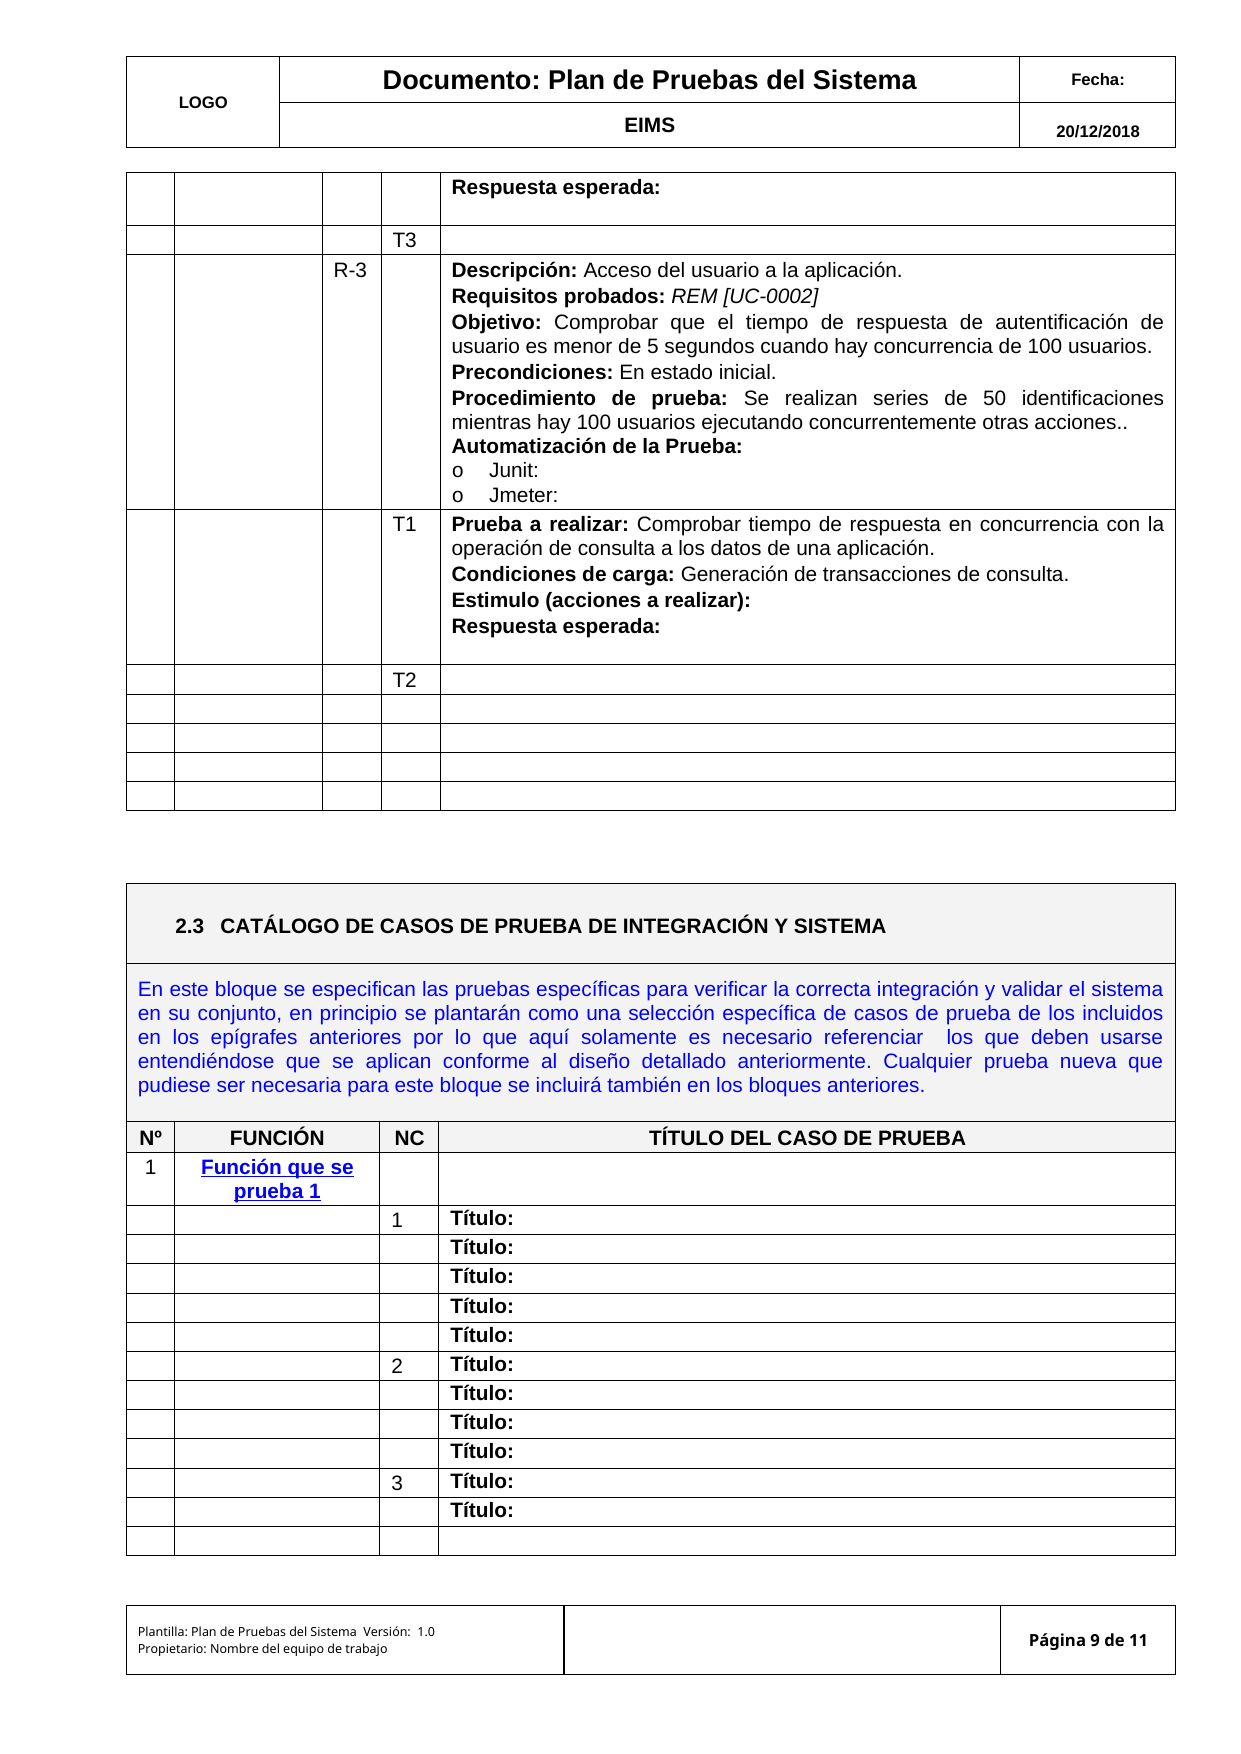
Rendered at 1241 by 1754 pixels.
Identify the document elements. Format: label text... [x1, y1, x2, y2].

table_cell T1 [382, 510, 440, 664]
table_cell [382, 782, 440, 810]
table_cell [175, 510, 322, 664]
table_cell [127, 695, 174, 723]
table_cell [127, 1469, 174, 1497]
table_cell [323, 226, 381, 254]
table_cell NC [380, 1122, 438, 1152]
table_cell Nº [127, 1122, 174, 1152]
table_cell [323, 695, 381, 723]
table_cell Título: [439, 1469, 1175, 1497]
table_cell [175, 1235, 379, 1263]
table_cell [323, 753, 381, 781]
table_cell [380, 1410, 438, 1438]
table_cell Título: [439, 1352, 1175, 1380]
table_cell [127, 255, 174, 509]
table_cell 1 [380, 1206, 438, 1234]
table_cell 2 [380, 1352, 438, 1380]
table_cell [127, 753, 174, 781]
table_cell [441, 753, 1175, 781]
table_cell [127, 173, 174, 225]
table_cell [175, 753, 322, 781]
table_cell [127, 510, 174, 664]
table_cell Respuesta esperada: [441, 173, 1175, 225]
table_cell [175, 1352, 379, 1380]
table_cell [380, 1323, 438, 1351]
table_cell [127, 1206, 174, 1234]
table_cell [382, 695, 440, 723]
table_cell [382, 255, 440, 509]
table_cell [175, 782, 322, 810]
table_cell [382, 753, 440, 781]
table_cell [175, 1206, 379, 1234]
table_cell [380, 1153, 438, 1205]
table_cell [127, 665, 174, 693]
table_cell [127, 1323, 174, 1351]
table_cell Título: [439, 1381, 1175, 1409]
table_cell Título: [439, 1439, 1175, 1467]
table_cell [380, 1439, 438, 1467]
table_cell Título: [439, 1294, 1175, 1322]
table_cell [380, 1498, 438, 1526]
table_cell [127, 226, 174, 254]
table_cell [175, 1410, 379, 1438]
table_cell Descripción: Acceso del usuario a la aplicación. Requisitos probados: REM [UC-0002] Objetivo: Comprobar que el tiempo de respuesta de autentificación de usuario es menor de 5 segundos cuando hay concurrencia de 100 usuarios. Precondiciones: En estado inicial. Procedimiento de prueba: Se realizan series de 50 identificaciones mientras hay 100 usuarios ejecutando concurrentemente otras acciones.. Automatización de la Prueba: Junit: Jmeter: [441, 255, 1175, 509]
table_cell [127, 1410, 174, 1438]
table_cell Título: [439, 1323, 1175, 1351]
table_cell [127, 1439, 174, 1467]
table_cell [323, 782, 381, 810]
table_cell [127, 1381, 174, 1409]
table_cell Prueba a realizar: Comprobar tiempo de respuesta en concurrencia con la operación de consulta a los datos de una aplicación. Condiciones de carga: Generación de transacciones de consulta. Estimulo (acciones a realizar): Respuesta esperada: [441, 510, 1175, 664]
table_cell [175, 173, 322, 225]
table_cell [323, 724, 381, 752]
table_cell Título: [439, 1235, 1175, 1263]
table_cell [127, 782, 174, 810]
table_cell [127, 1264, 174, 1292]
table_cell [175, 695, 322, 723]
table_cell [175, 1294, 379, 1322]
table_cell [441, 226, 1175, 254]
table_cell [441, 724, 1175, 752]
table_cell FUNCIÓN [175, 1122, 379, 1152]
table_cell [175, 226, 322, 254]
table_cell [441, 695, 1175, 723]
table_cell [175, 1469, 379, 1497]
table_cell [380, 1381, 438, 1409]
table_cell [175, 665, 322, 693]
table_cell [323, 510, 381, 664]
table_cell [382, 724, 440, 752]
table_cell [380, 1527, 438, 1555]
table_cell R-3 [323, 255, 381, 509]
table_cell Título: [439, 1264, 1175, 1292]
table_cell [441, 665, 1175, 693]
table_cell Título: [439, 1206, 1175, 1234]
table_cell 1 [127, 1153, 174, 1205]
table_cell [175, 255, 322, 509]
table_cell [175, 1264, 379, 1292]
table_cell 3 [380, 1469, 438, 1497]
table_cell [380, 1264, 438, 1292]
table_cell [175, 1498, 379, 1526]
table_cell [127, 724, 174, 752]
table_cell [175, 724, 322, 752]
table_cell [380, 1294, 438, 1322]
table_cell [127, 1352, 174, 1380]
table_cell [382, 173, 440, 225]
table_cell [441, 782, 1175, 810]
table_cell TÍTULO DEL CASO DE PRUEBA [439, 1122, 1175, 1152]
table_cell [127, 1294, 174, 1322]
table_header CATÁLOGO DE CASOS DE PRUEBA DE INTEGRACIÓN Y SISTEMA [127, 884, 1175, 963]
table_cell En este bloque se especifican las pruebas específicas para verificar la correcta integración y validar el sistema en su conjunto, en principio se plantarán como una selección específica de casos de prueba de los incluidos en los epígrafes anteriores por lo que aquí solamente es necesario referenciar los que deben usarse entendiéndose que se aplican conforme al diseño detallado anteriormente. Cualquier prueba nueva que pudiese ser necesaria para este bloque se incluirá también en los bloques anteriores. [127, 964, 1175, 1121]
table_cell T2 [382, 665, 440, 693]
table_cell [127, 1235, 174, 1263]
table_cell [323, 665, 381, 693]
table_cell [175, 1381, 379, 1409]
table_cell Título: [439, 1410, 1175, 1438]
table_cell [175, 1323, 379, 1351]
table_cell [323, 173, 381, 225]
table_cell [127, 1527, 174, 1555]
table_cell [175, 1527, 379, 1555]
table_cell Función que se prueba 1 [175, 1153, 379, 1205]
table_cell [380, 1235, 438, 1263]
table_cell T3 [382, 226, 440, 254]
table_cell [439, 1527, 1175, 1555]
table_cell [439, 1153, 1175, 1205]
table_cell [175, 1439, 379, 1467]
table_cell [127, 1498, 174, 1526]
table_cell Título: [439, 1498, 1175, 1526]
